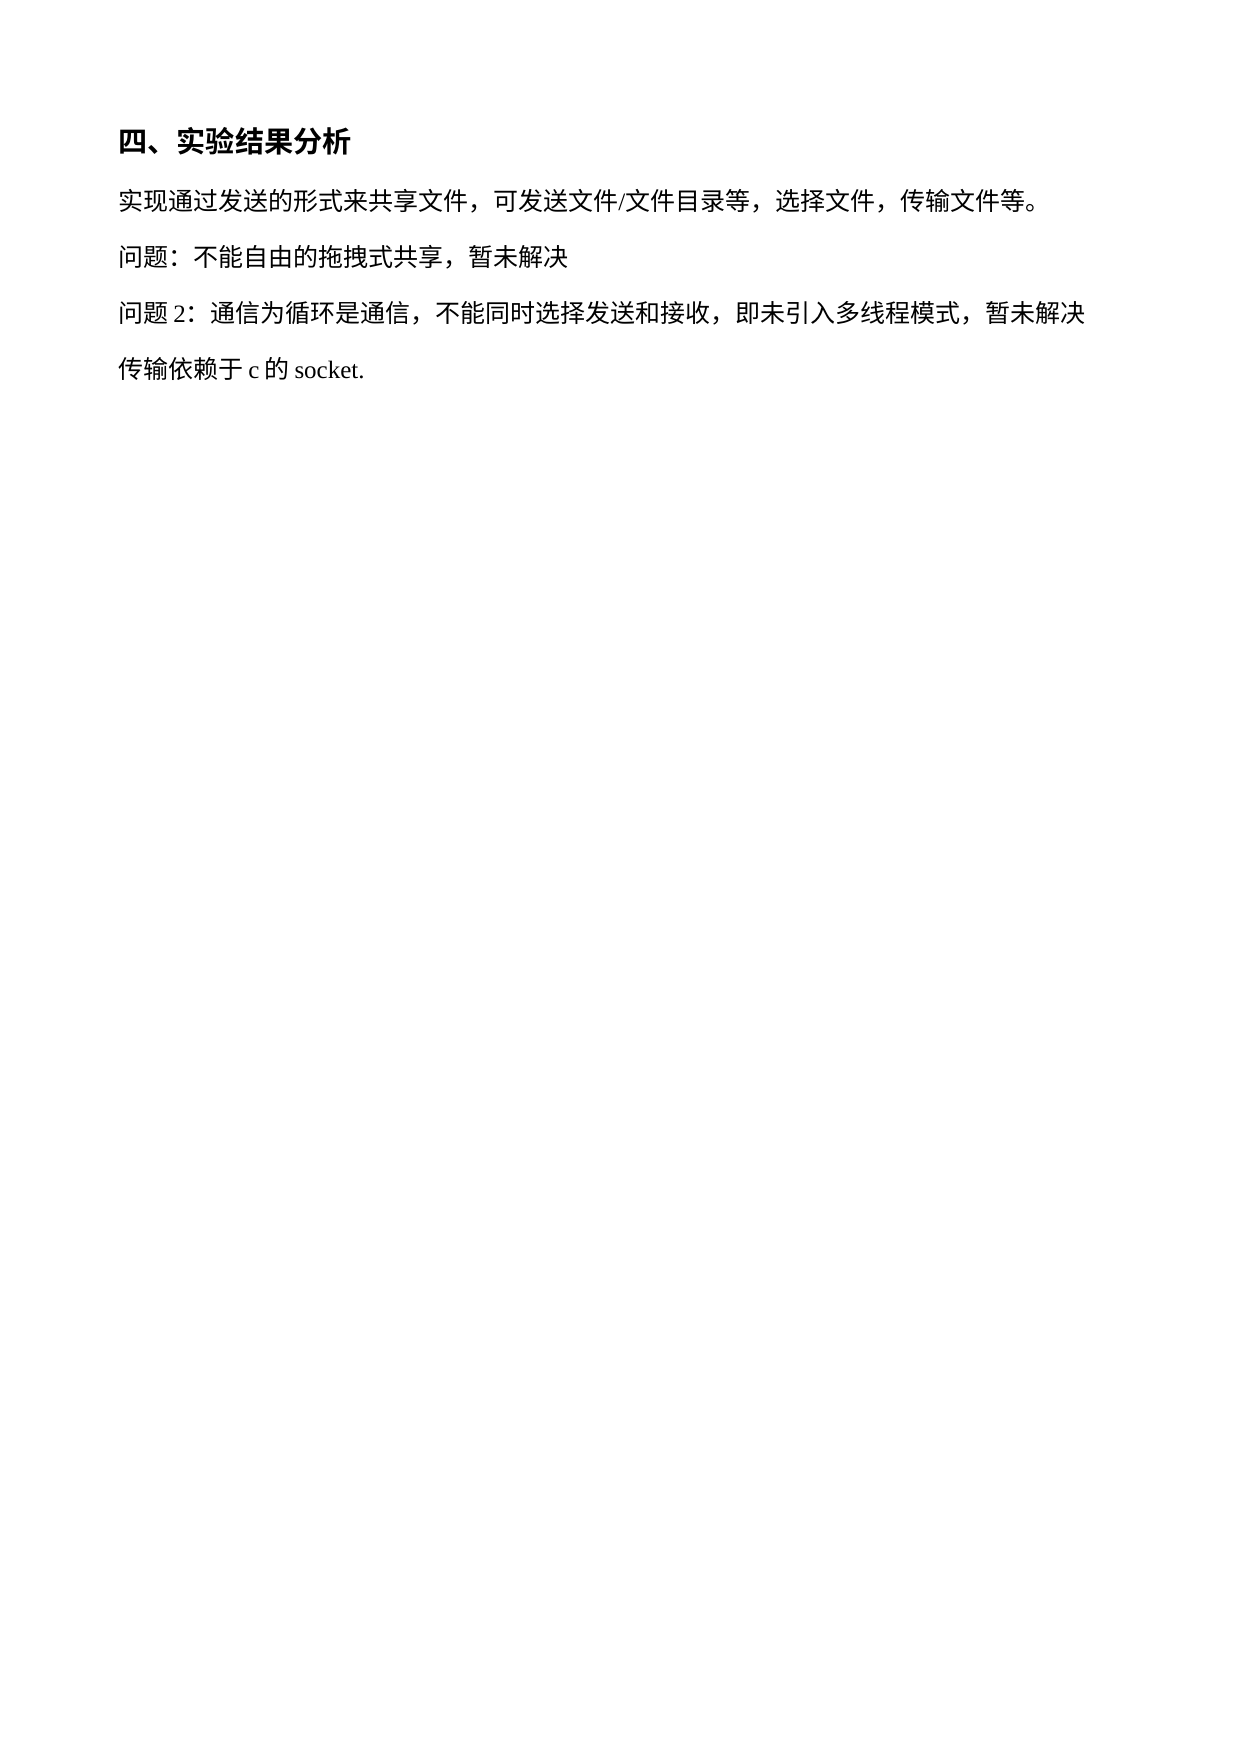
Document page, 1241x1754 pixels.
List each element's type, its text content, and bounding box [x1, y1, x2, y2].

text 问题：不能自由的拖拽式共享，暂未解决 [118, 237, 1122, 274]
text 传输依赖于c的socket. [118, 350, 1122, 386]
text 实现通过发送的形式来共享文件，可发送文件/文件目录等，选择文件，传输文件等。 [118, 181, 1122, 217]
text 问题2：通信为循环是通信，不能同时选择发送和接收，即未引入多线程模式，暂未解决 [118, 294, 1122, 330]
text 四、实验结果分析 [118, 118, 1122, 160]
